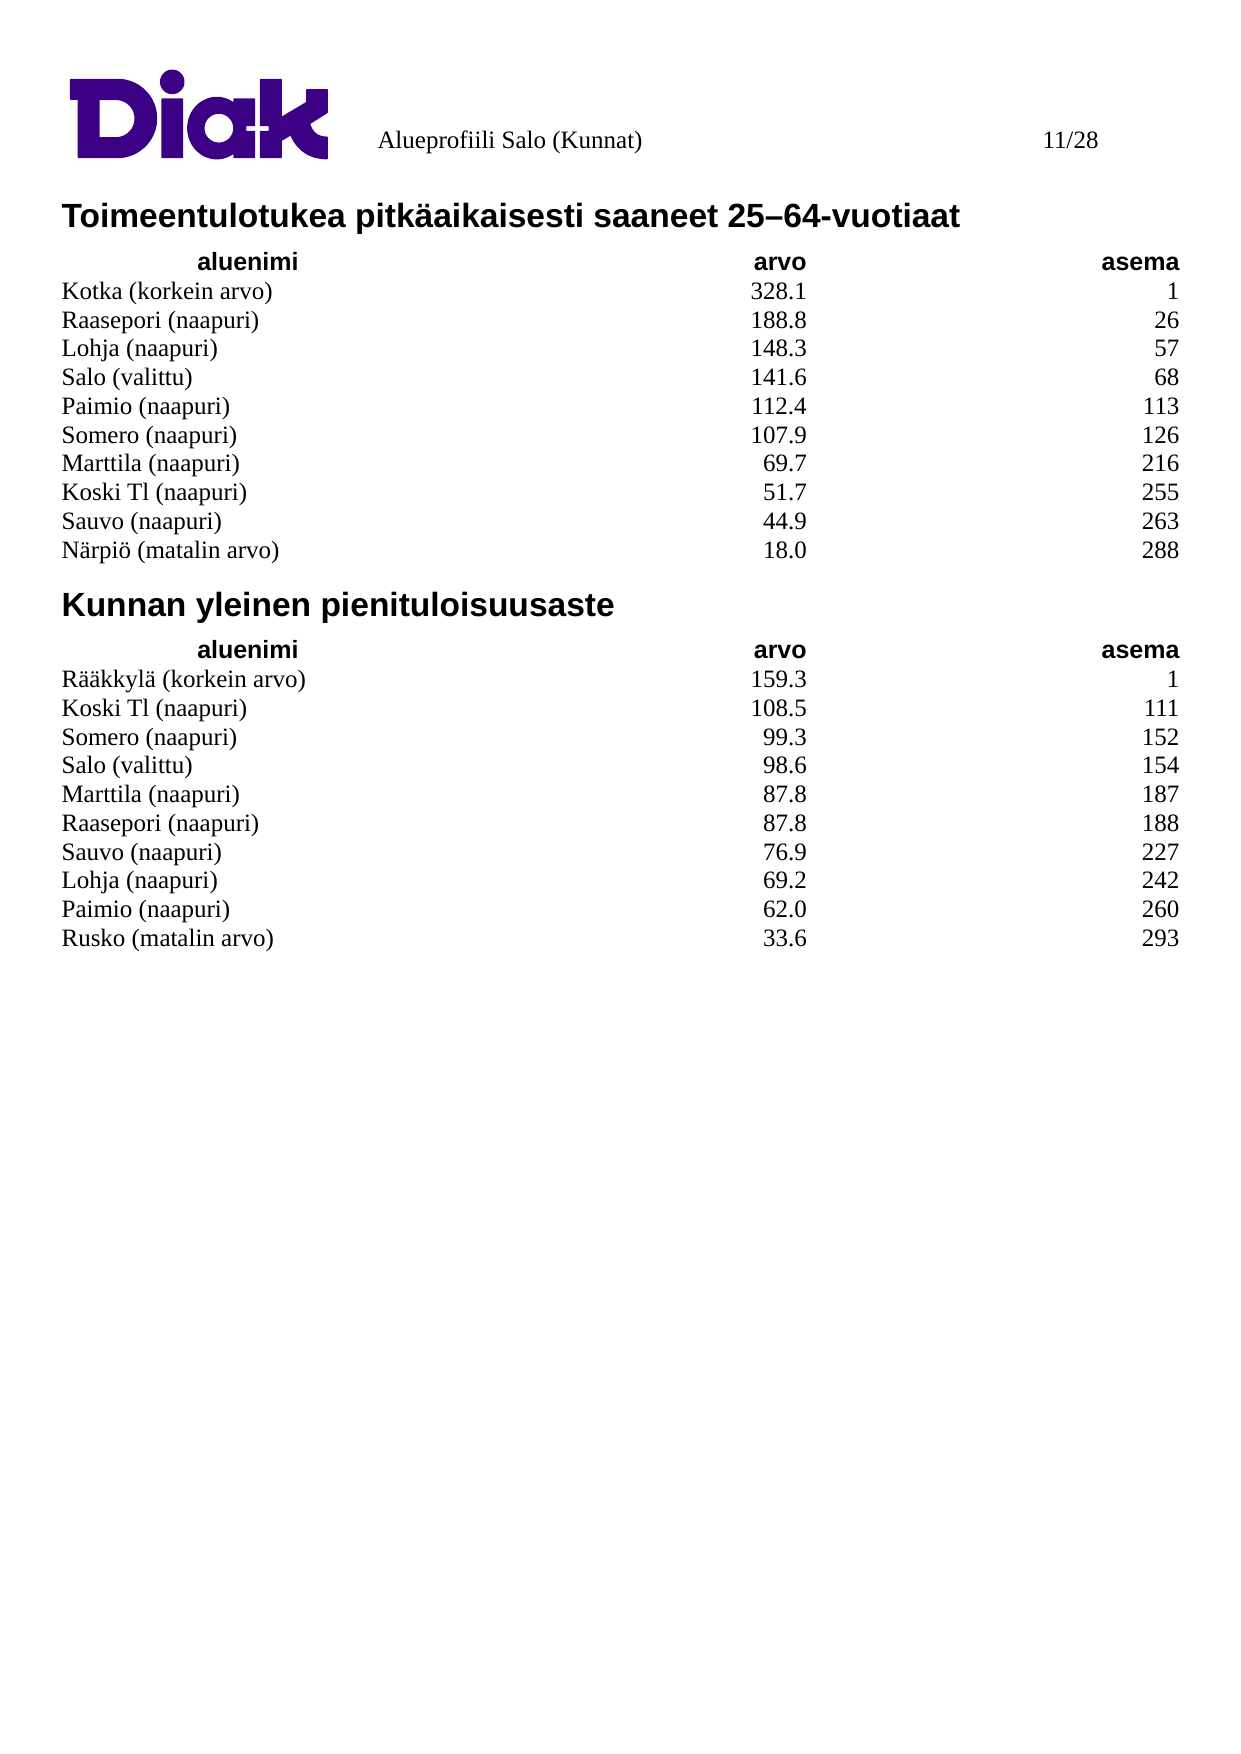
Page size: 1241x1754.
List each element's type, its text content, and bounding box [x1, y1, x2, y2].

table_cell 18.0 [434, 535, 806, 563]
table_header asema [806, 247, 1179, 276]
table_cell Somero (naapuri) [61, 420, 434, 448]
table_header aluenimi [61, 636, 434, 664]
table_cell 260 [806, 894, 1179, 923]
table_cell 87.8 [434, 779, 806, 808]
table_cell 112.4 [434, 391, 806, 420]
table_cell 288 [806, 535, 1179, 563]
table_cell 111 [806, 693, 1179, 722]
subtitle Kunnan yleinen pienituloisuusaste [61, 584, 1179, 623]
table_cell Lohja (naapuri) [61, 866, 434, 894]
table_cell 227 [806, 837, 1179, 866]
table_cell 99.3 [434, 722, 806, 751]
table_cell 69.2 [434, 866, 806, 894]
table_cell Somero (naapuri) [61, 722, 434, 751]
table_cell Lohja (naapuri) [61, 334, 434, 362]
table_cell 159.3 [434, 664, 806, 693]
table_cell 57 [806, 334, 1179, 362]
table_cell 328.1 [434, 276, 806, 305]
table_cell 113 [806, 391, 1179, 420]
table_cell Salo (valittu) [61, 362, 434, 391]
table_cell 141.6 [434, 362, 806, 391]
table_cell 187 [806, 779, 1179, 808]
table_cell Paimio (naapuri) [61, 894, 434, 923]
table_cell 51.7 [434, 477, 806, 506]
table_cell 293 [806, 923, 1179, 952]
subtitle Toimeentulotukea pitkäaikaisesti saaneet 25–64-vuotiaat [61, 196, 1179, 235]
table_cell 69.7 [434, 449, 806, 477]
table_cell Raasepori (naapuri) [61, 808, 434, 837]
table_cell 255 [806, 477, 1179, 506]
table_cell Närpiö (matalin arvo) [61, 535, 434, 563]
table_cell 44.9 [434, 506, 806, 535]
table_cell Koski Tl (naapuri) [61, 477, 434, 506]
table_cell 188.8 [434, 305, 806, 333]
table_cell Marttila (naapuri) [61, 779, 434, 808]
table_cell Marttila (naapuri) [61, 449, 434, 477]
table_cell Sauvo (naapuri) [61, 837, 434, 866]
table_cell 152 [806, 722, 1179, 751]
table_header aluenimi [61, 247, 434, 276]
table_cell 148.3 [434, 334, 806, 362]
table_cell 154 [806, 751, 1179, 779]
table_cell 216 [806, 449, 1179, 477]
table_cell 76.9 [434, 837, 806, 866]
table_cell 33.6 [434, 923, 806, 952]
table_cell 62.0 [434, 894, 806, 923]
table_cell Rusko (matalin arvo) [61, 923, 434, 952]
table_header arvo [434, 636, 806, 664]
table_cell Paimio (naapuri) [61, 391, 434, 420]
table_cell 242 [806, 866, 1179, 894]
table_cell 98.6 [434, 751, 806, 779]
table_cell 188 [806, 808, 1179, 837]
table_cell Raasepori (naapuri) [61, 305, 434, 333]
table_cell 263 [806, 506, 1179, 535]
table_cell Koski Tl (naapuri) [61, 693, 434, 722]
table_header arvo [434, 247, 806, 276]
table_cell 108.5 [434, 693, 806, 722]
table_cell Sauvo (naapuri) [61, 506, 434, 535]
table_cell 87.8 [434, 808, 806, 837]
table_cell Salo (valittu) [61, 751, 434, 779]
table_cell Rääkkylä (korkein arvo) [61, 664, 434, 693]
table_cell 68 [806, 362, 1179, 391]
table_cell Kotka (korkein arvo) [61, 276, 434, 305]
table_cell 1 [806, 664, 1179, 693]
table_header asema [806, 636, 1179, 664]
table_cell 107.9 [434, 420, 806, 448]
table_cell 126 [806, 420, 1179, 448]
table_cell 1 [806, 276, 1179, 305]
table_cell 26 [806, 305, 1179, 333]
